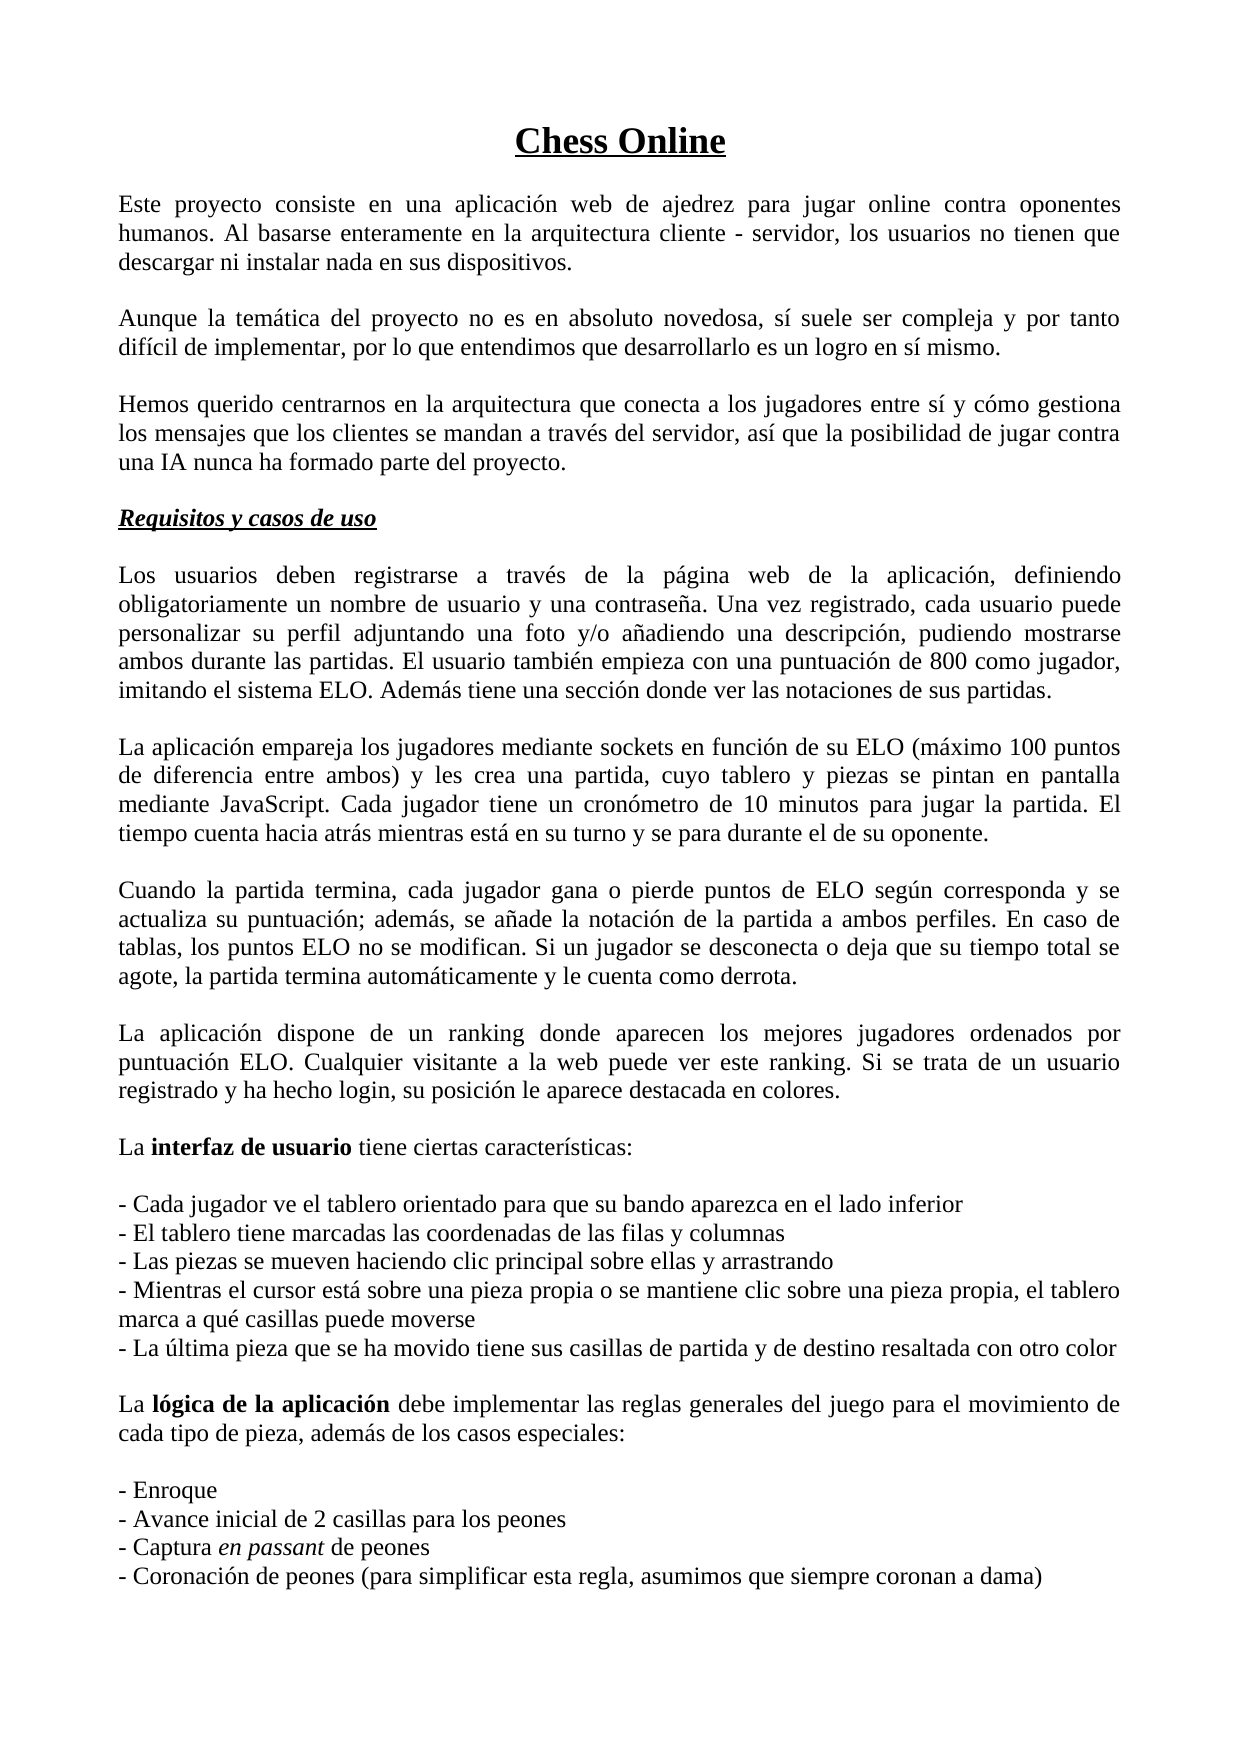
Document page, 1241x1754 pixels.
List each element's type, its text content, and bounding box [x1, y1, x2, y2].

text - Coronación de peones (para simplificar esta regla, asumimos que siempre coronan a dama) [118, 1561, 1122, 1590]
text La interfaz de usuario tiene ciertas características: [118, 1132, 1122, 1161]
text Chess Online [118, 118, 1122, 161]
text - La última pieza que se ha movido tiene sus casillas de partida y de destino resaltada con otro color [118, 1333, 1122, 1361]
text Aunque la temática del proyecto no es en absoluto novedosa, sí suele ser compleja y por tanto difícil de implementar, por lo que entendimos que desarrollarlo es un logro en sí mismo. [118, 303, 1122, 361]
text - Avance inicial de 2 casillas para los peones [118, 1504, 1122, 1532]
text - Mientras el cursor está sobre una pieza propia o se mantiene clic sobre una pieza propia, el tablero marca a qué casillas puede moverse [118, 1275, 1122, 1333]
text - Cada jugador ve el tablero orientado para que su bando aparezca en el lado inferior [118, 1189, 1122, 1218]
text - El tablero tiene marcadas las coordenadas de las filas y columnas [118, 1218, 1122, 1246]
text La aplicación dispone de un ranking donde aparecen los mejores jugadores ordenados por puntuación ELO. Cualquier visitante a la web puede ver este ranking. Si se trata de un usuario registrado y ha hecho login, su posición le aparece destacada en colores. [118, 1018, 1122, 1104]
text - Captura en passant de peones [118, 1532, 1122, 1561]
text La lógica de la aplicación debe implementar las reglas generales del juego para el movimiento de cada tipo de pieza, además de los casos especiales: [118, 1389, 1122, 1447]
text - Las piezas se mueven haciendo clic principal sobre ellas y arrastrando [118, 1246, 1122, 1275]
text Cuando la partida termina, cada jugador gana o pierde puntos de ELO según corresponda y se actualiza su puntuación; además, se añade la notación de la partida a ambos perfiles. En caso de tablas, los puntos ELO no se modifican. Si un jugador se desconecta o deja que su tiempo total se agote, la partida termina automáticamente y le cuenta como derrota. [118, 875, 1122, 990]
text Requisitos y casos de uso [118, 503, 1122, 532]
text - Enroque [118, 1475, 1122, 1504]
text La aplicación empareja los jugadores mediante sockets en función de su ELO (máximo 100 puntos de diferencia entre ambos) y les crea una partida, cuyo tablero y piezas se pintan en pantalla mediante JavaScript. Cada jugador tiene un cronómetro de 10 minutos para jugar la partida. El tiempo cuenta hacia atrás mientras está en su turno y se para durante el de su oponente. [118, 732, 1122, 847]
text Los usuarios deben registrarse a través de la página web de la aplicación, definiendo obligatoriamente un nombre de usuario y una contraseña. Una vez registrado, cada usuario puede personalizar su perfil adjuntando una foto y/o añadiendo una descripción, pudiendo mostrarse ambos durante las partidas. El usuario también empieza con una puntuación de 800 como jugador, imitando el sistema ELO. Además tiene una sección donde ver las notaciones de sus partidas. [118, 560, 1122, 704]
text Hemos querido centrarnos en la arquitectura que conecta a los jugadores entre sí y cómo gestiona los mensajes que los clientes se mandan a través del servidor, así que la posibilidad de jugar contra una IA nunca ha formado parte del proyecto. [118, 389, 1122, 475]
text Este proyecto consiste en una aplicación web de ajedrez para jugar online contra oponentes humanos. Al basarse enteramente en la arquitectura cliente - servidor, los usuarios no tienen que descargar ni instalar nada en sus dispositivos. [118, 189, 1122, 276]
